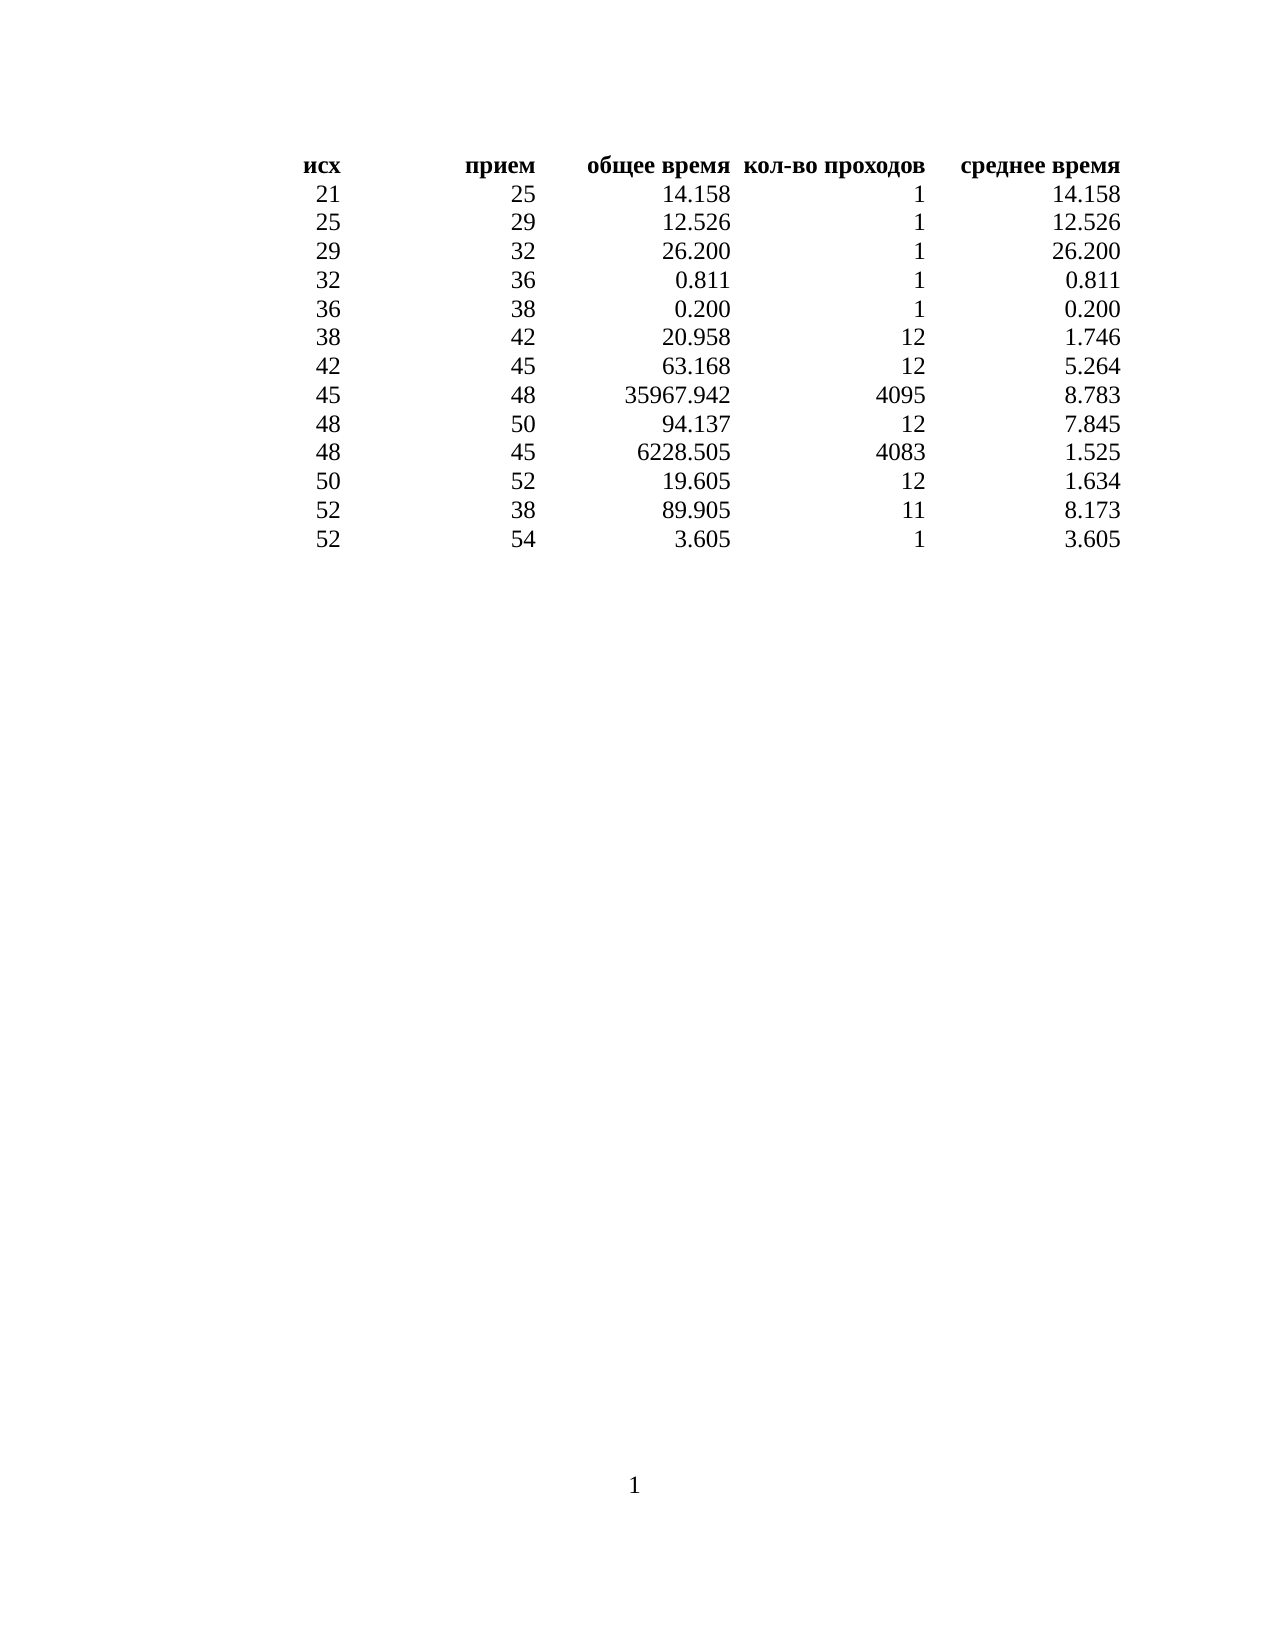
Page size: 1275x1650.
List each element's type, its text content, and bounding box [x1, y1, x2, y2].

table_cell 25 [345, 179, 540, 207]
table_cell 29 [345, 208, 540, 236]
table_cell 8.783 [930, 380, 1125, 409]
table_cell 6228.505 [540, 438, 735, 466]
table_cell 50 [345, 409, 540, 437]
table_header общее время [540, 150, 735, 179]
table_cell 1 [735, 265, 930, 294]
table_cell 21 [150, 179, 345, 207]
table_cell 19.605 [540, 466, 735, 495]
table_cell 12 [735, 351, 930, 380]
table_cell 45 [150, 380, 345, 409]
table_cell 89.905 [540, 495, 735, 524]
table_cell 12.526 [930, 208, 1125, 236]
table_header исх [150, 150, 345, 179]
table_cell 3.605 [540, 524, 735, 552]
table_cell 0.200 [540, 294, 735, 322]
table_cell 42 [150, 351, 345, 380]
table_cell 32 [345, 236, 540, 265]
table_header среднее время [930, 150, 1125, 179]
table_cell 0.200 [930, 294, 1125, 322]
table_cell 50 [150, 466, 345, 495]
table_header прием [345, 150, 540, 179]
table_cell 11 [735, 495, 930, 524]
table_cell 25 [150, 208, 345, 236]
table_cell 0.811 [540, 265, 735, 294]
table_cell 1 [735, 294, 930, 322]
table_cell 20.958 [540, 323, 735, 351]
table_cell 8.173 [930, 495, 1125, 524]
table_cell 1 [735, 208, 930, 236]
table_cell 63.168 [540, 351, 735, 380]
table_cell 42 [345, 323, 540, 351]
table_cell 54 [345, 524, 540, 552]
table_cell 52 [345, 466, 540, 495]
table_cell 1 [735, 524, 930, 552]
table_cell 52 [150, 524, 345, 552]
table_cell 4083 [735, 438, 930, 466]
table_cell 38 [345, 495, 540, 524]
table_cell 12.526 [540, 208, 735, 236]
table_cell 35967.942 [540, 380, 735, 409]
table_cell 36 [345, 265, 540, 294]
table_cell 52 [150, 495, 345, 524]
table_cell 14.158 [540, 179, 735, 207]
table_cell 12 [735, 323, 930, 351]
table_cell 3.605 [930, 524, 1125, 552]
table_cell 32 [150, 265, 345, 294]
table_cell 29 [150, 236, 345, 265]
table_cell 1 [735, 236, 930, 265]
table_header кол-во проходов [735, 150, 930, 179]
table_cell 48 [150, 438, 345, 466]
table_cell 45 [345, 438, 540, 466]
table_cell 26.200 [540, 236, 735, 265]
table_cell 1.525 [930, 438, 1125, 466]
table_cell 48 [345, 380, 540, 409]
table_cell 1.746 [930, 323, 1125, 351]
table_cell 7.845 [930, 409, 1125, 437]
table_cell 5.264 [930, 351, 1125, 380]
table_cell 0.811 [930, 265, 1125, 294]
table_cell 26.200 [930, 236, 1125, 265]
table_cell 14.158 [930, 179, 1125, 207]
table_cell 94.137 [540, 409, 735, 437]
table_cell 12 [735, 466, 930, 495]
table_cell 38 [345, 294, 540, 322]
table_cell 48 [150, 409, 345, 437]
table_cell 45 [345, 351, 540, 380]
table_cell 36 [150, 294, 345, 322]
table_cell 4095 [735, 380, 930, 409]
table_cell 38 [150, 323, 345, 351]
table_cell 1 [735, 179, 930, 207]
table_cell 12 [735, 409, 930, 437]
table_cell 1.634 [930, 466, 1125, 495]
